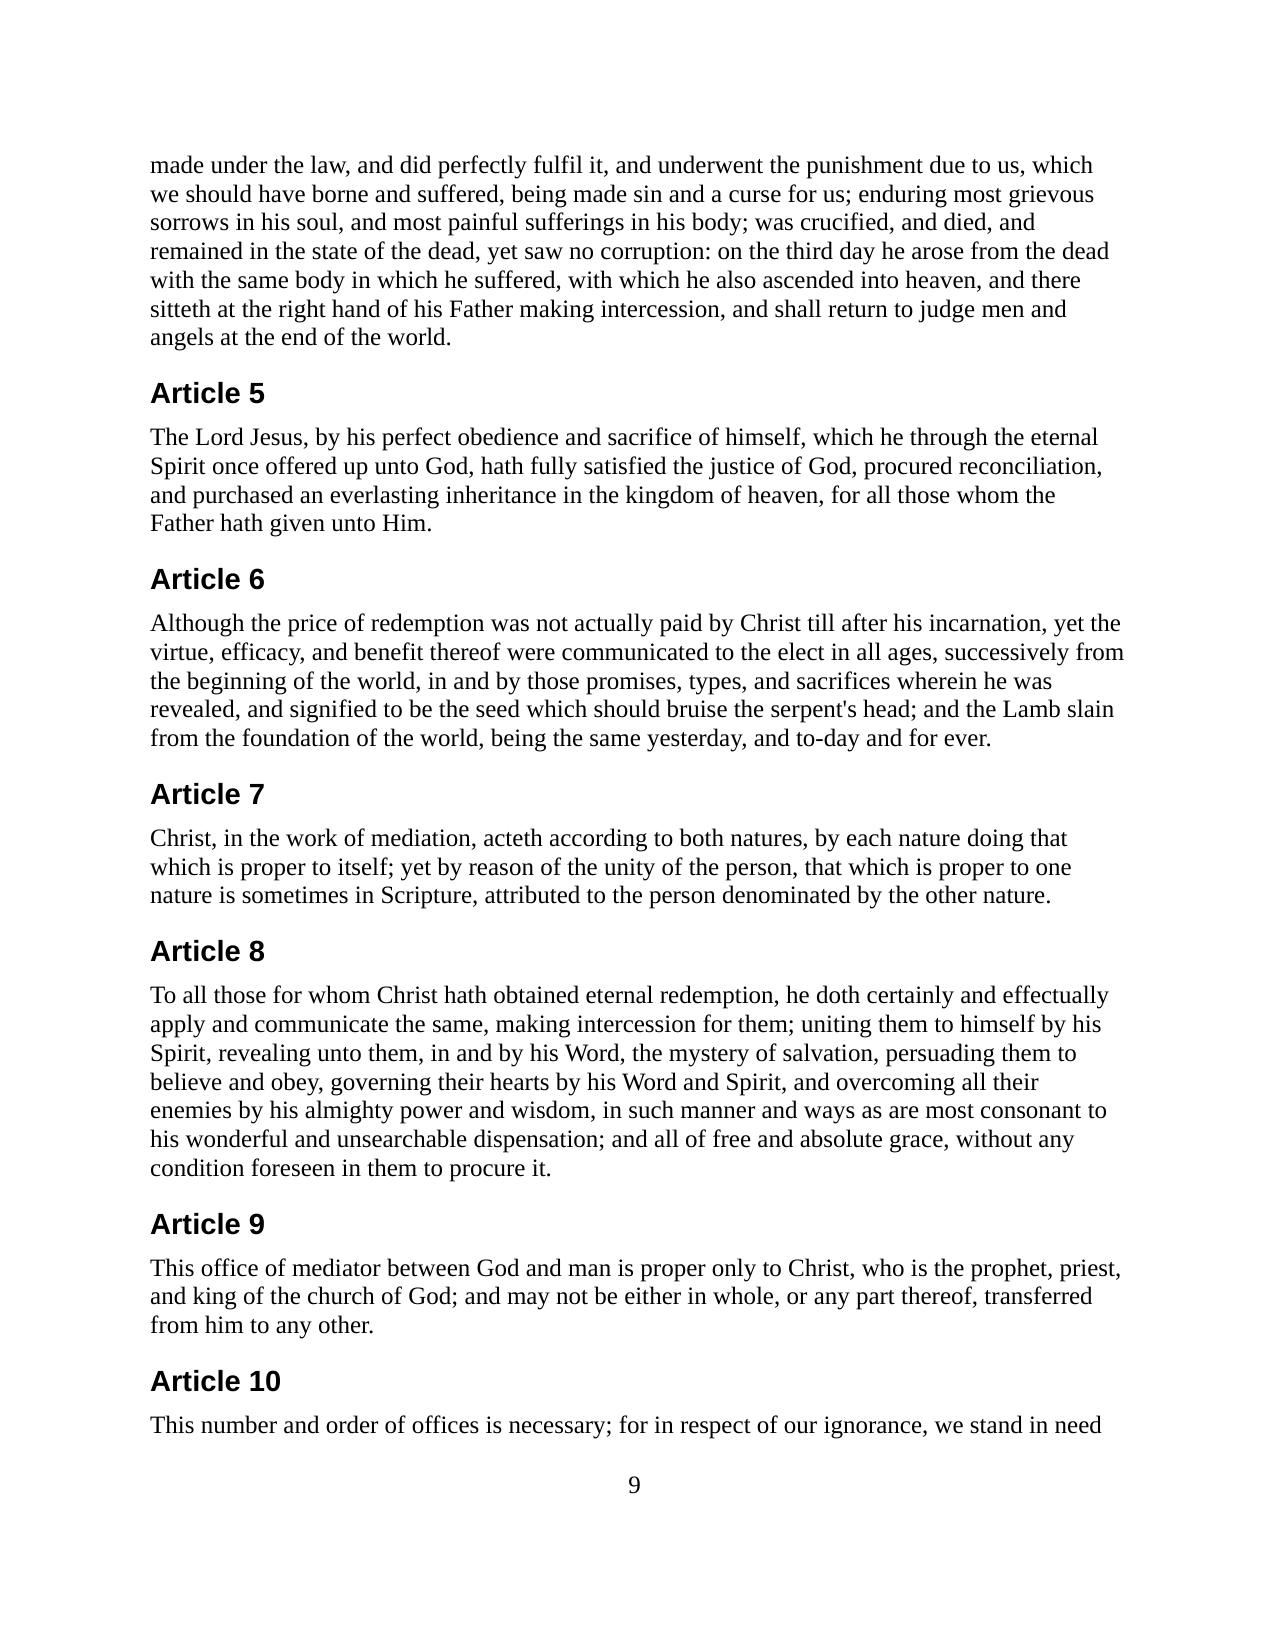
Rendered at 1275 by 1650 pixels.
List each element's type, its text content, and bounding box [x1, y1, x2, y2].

subtitle Article 10 [150, 1364, 1125, 1397]
subtitle Article 7 [150, 777, 1125, 811]
subtitle Article 9 [150, 1207, 1125, 1240]
text Although the price of redemption was not actually paid by Christ till after his incarnation, yet the virtue, efficacy, and benefit thereof were communicated to the elect in all ages, successively from the beginning of the world, in and by those promises, types, and sacrifices wherein he was revealed, and signified to be the seed which should bruise the serpent's head; and the Lamb slain from the foundation of the world, being the same yesterday, and to-day and for ever. [150, 608, 1125, 752]
text To all those for whom Christ hath obtained eternal redemption, he doth certainly and effectually apply and communicate the same, making intercession for them; uniting them to himself by his Spirit, revealing unto them, in and by his Word, the mystery of salvation, persuading them to believe and obey, governing their hearts by his Word and Spirit, and overcoming all their enemies by his almighty power and wisdom, in such manner and ways as are most consonant to his wonderful and unsearchable dispensation; and all of free and absolute grace, without any condition foreseen in them to procure it. [150, 980, 1125, 1182]
text The Lord Jesus, by his perfect obedience and sacrifice of himself, which he through the eternal Spirit once offered up unto God, hath fully satisfied the justice of God, procured reconciliation, and purchased an everlasting inheritance in the kingdom of heaven, for all those whom the Father hath given unto Him. [150, 422, 1125, 537]
subtitle Article 8 [150, 934, 1125, 968]
text made under the law, and did perfectly fulfil it, and underwent the punishment due to us, which we should have borne and suffered, being made sin and a curse for us; enduring most grievous sorrows in his soul, and most painful sufferings in his body; was crucified, and died, and remained in the state of the dead, yet saw no corruption: on the third day he arose from the dead with the same body in which he suffered, with which he also ascended into heaven, and there sitteth at the right hand of his Father making intercession, and shall return to judge men and angels at the end of the world. [150, 150, 1125, 351]
text Christ, in the work of mediation, acteth according to both natures, by each nature doing that which is proper to itself; yet by reason of the unity of the person, that which is proper to one nature is sometimes in Scripture, attributed to the person denominated by the other nature. [150, 823, 1125, 909]
subtitle Article 5 [150, 376, 1125, 410]
text This office of mediator between God and man is proper only to Christ, who is the prophet, priest, and king of the church of God; and may not be either in whole, or any part thereof, transferred from him to any other. [150, 1253, 1125, 1339]
text This number and order of offices is necessary; for in respect of our ignorance, we stand in need [150, 1410, 1125, 1439]
subtitle Article 6 [150, 562, 1125, 596]
